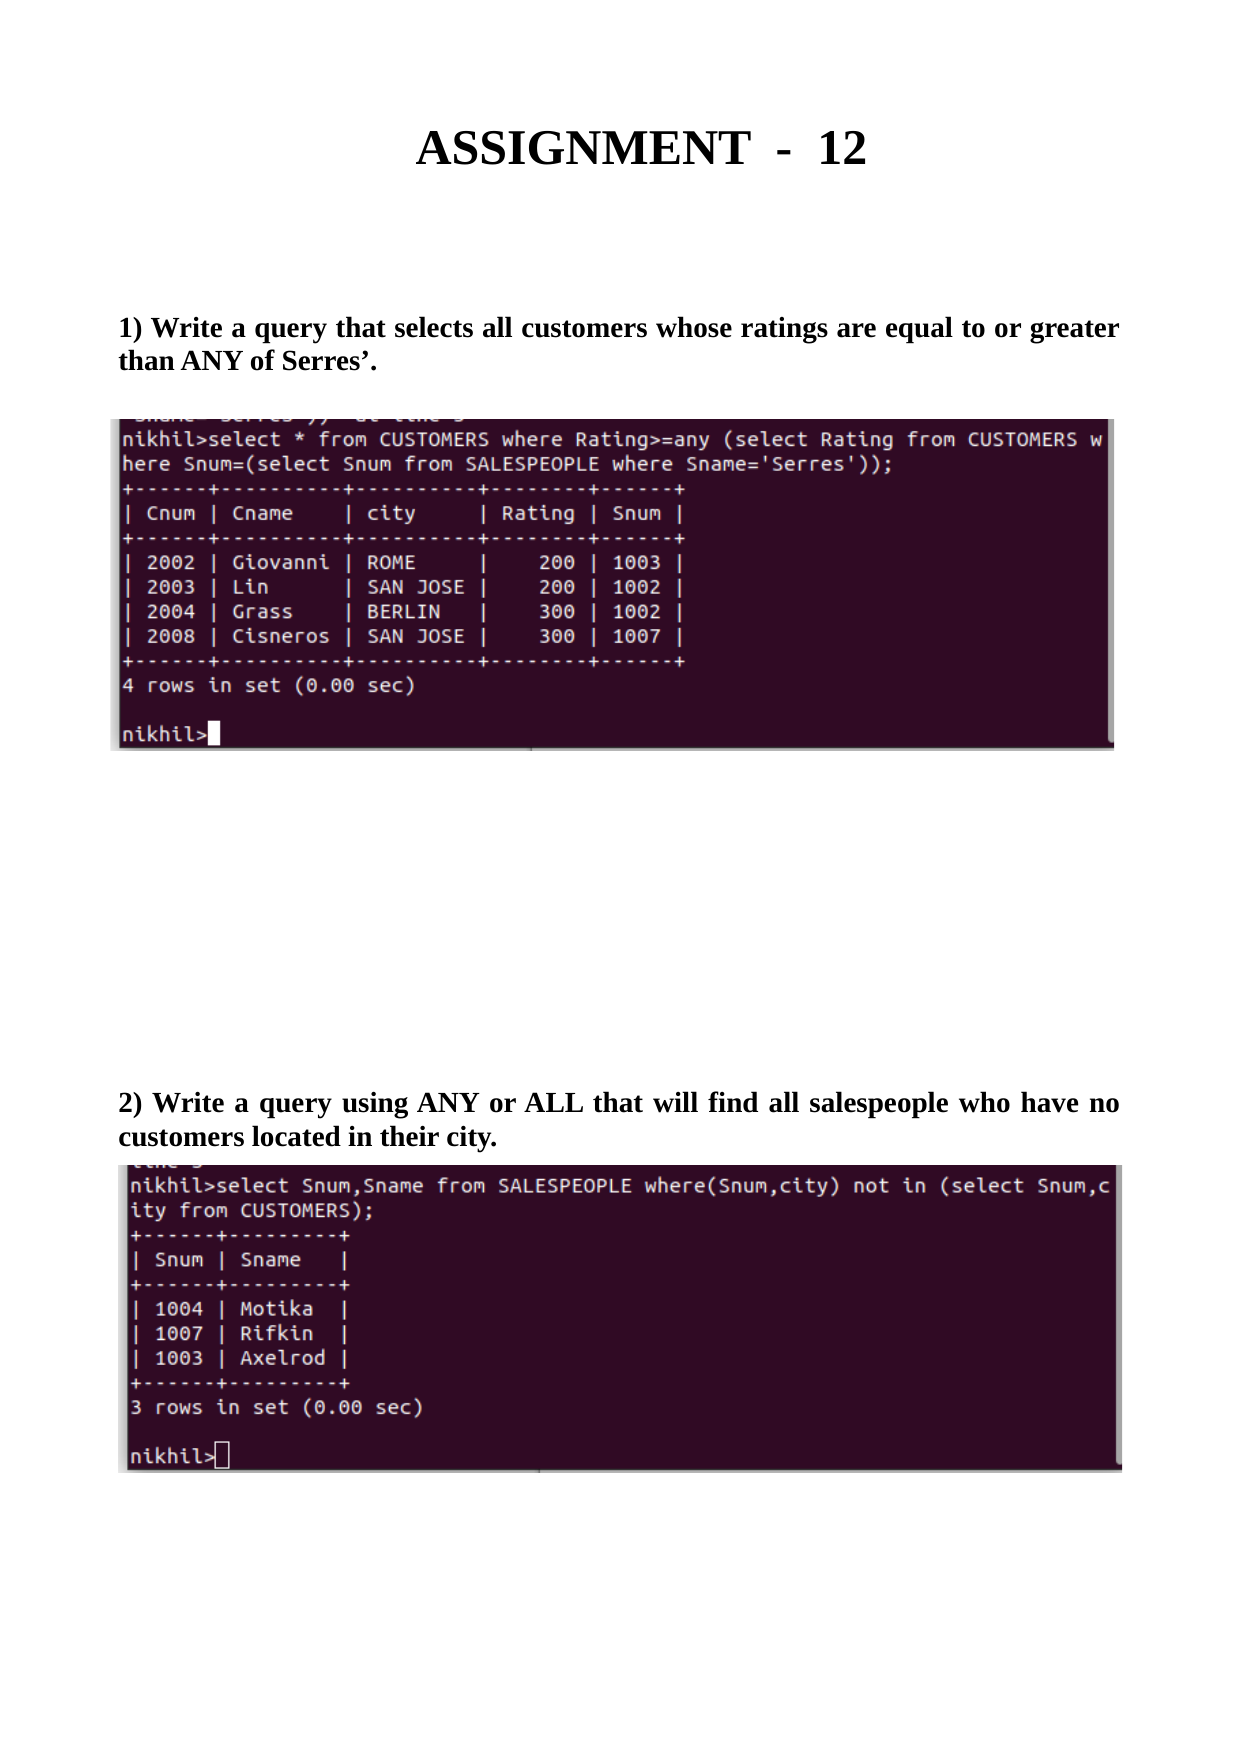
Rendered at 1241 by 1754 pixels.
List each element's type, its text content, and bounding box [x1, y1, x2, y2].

text 1) Write a query that selects all customers whose ratings are equal to or greater than ANY of Serres’. [118, 310, 1122, 377]
picture [110, 419, 1115, 751]
picture [118, 1165, 1123, 1473]
text 2) Write a query using ANY or ALL that will find all salespeople who have no customers located in their city. [118, 1086, 1122, 1153]
text ASSIGNMENT - 12 [118, 118, 1122, 176]
